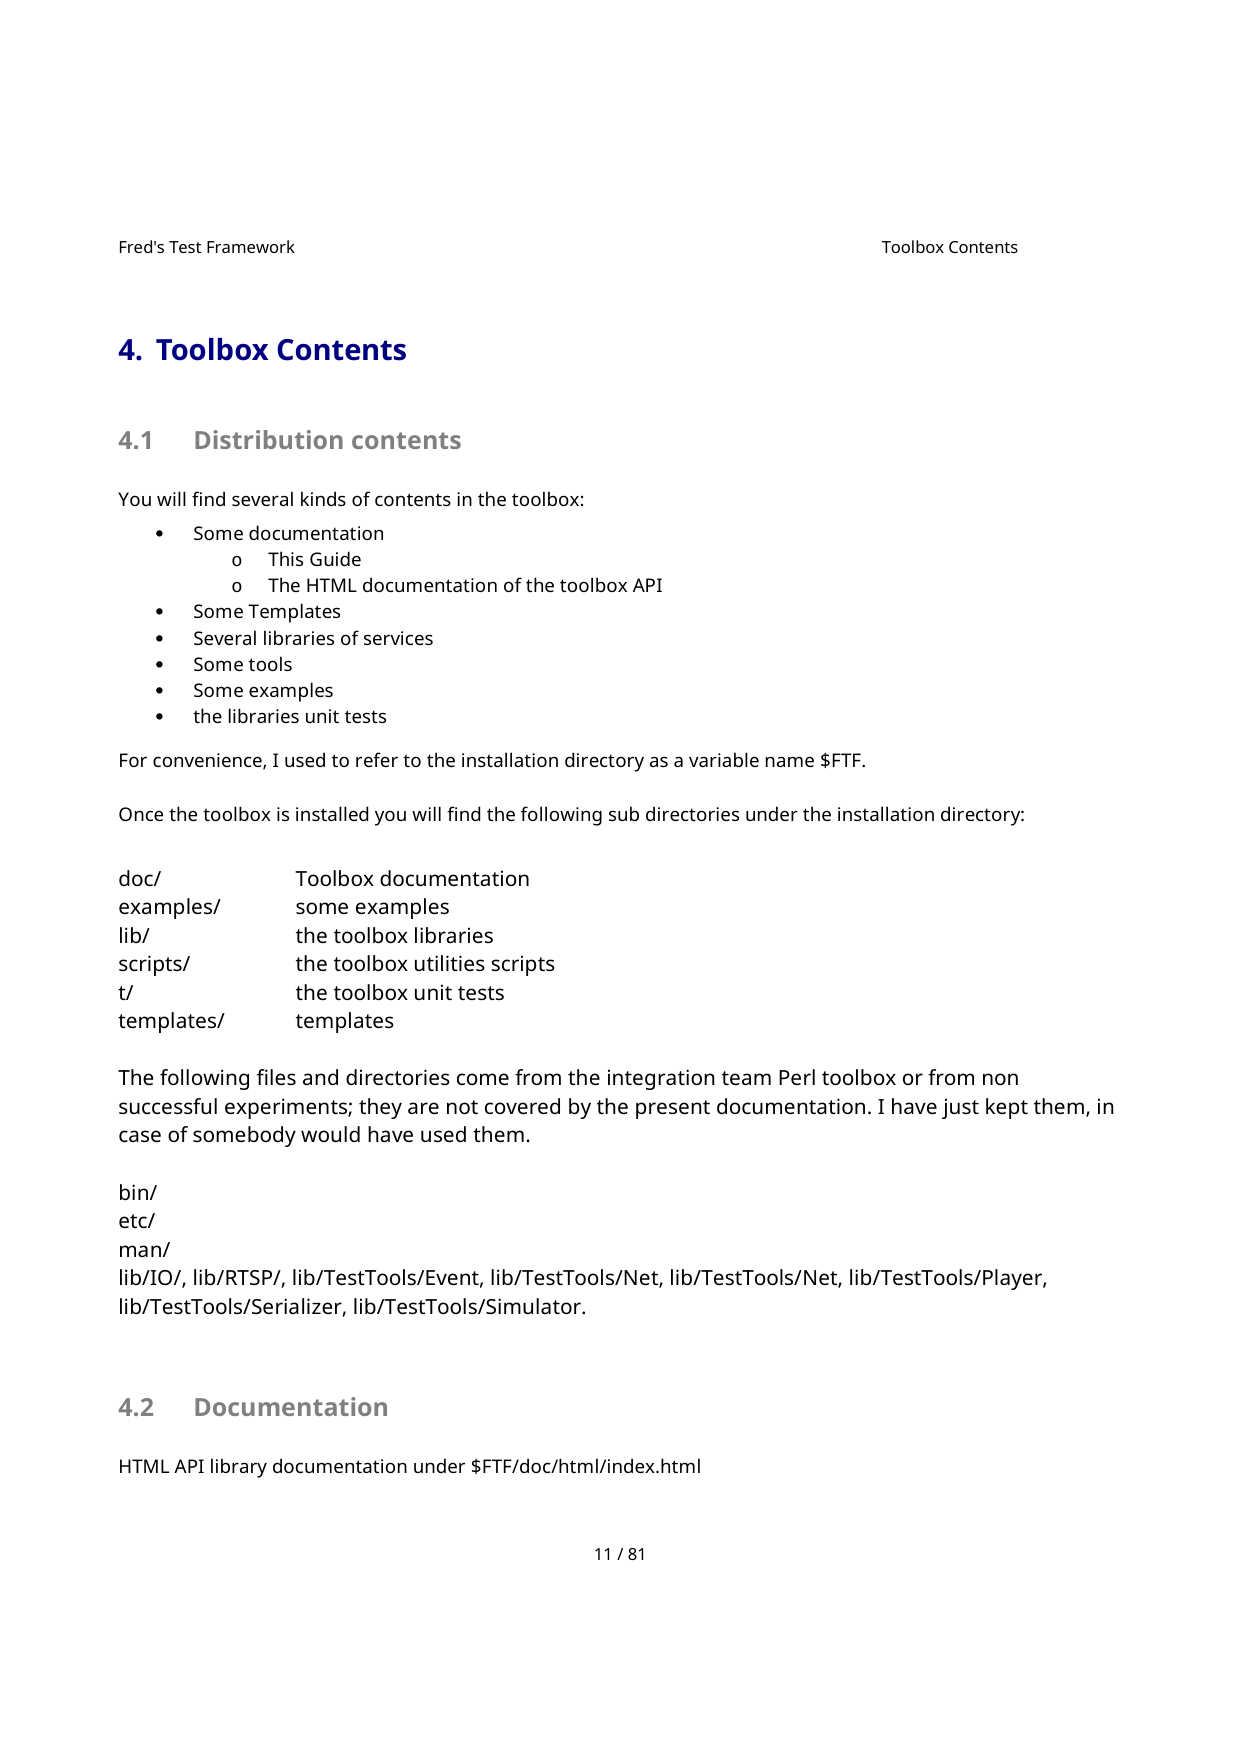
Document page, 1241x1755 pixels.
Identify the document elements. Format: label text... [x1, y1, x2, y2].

list Some documentation [156, 520, 1122, 546]
text HTML API library documentation under $FTF/doc/html/index.html [118, 1453, 1122, 1479]
list the libraries unit tests [156, 703, 1122, 729]
text For convenience, I used to refer to the installation directory as a variable name $FTF. [118, 747, 1122, 773]
text examples/ some examples [118, 892, 1122, 921]
text bin/ etc/ [118, 1177, 1122, 1234]
list Several libraries of services [156, 624, 1122, 651]
subtitle Toolbox Contents [118, 329, 1122, 369]
text Once the toolbox is installed you will find the following sub directories under the installation directory: [118, 801, 1122, 827]
text templates/ templates [118, 1006, 1122, 1035]
text You will find several kinds of contents in the toolbox: [118, 486, 1122, 512]
list Some tools [156, 651, 1122, 677]
list Some Templates [156, 598, 1122, 624]
text doc/ Toolbox documentation [118, 863, 1122, 892]
text lib/IO/, lib/RTSP/, lib/TestTools/Event, lib/TestTools/Net, lib/TestTools/Net, lib/TestTools/Player, lib/TestTools/Serializer, lib/TestTools/Simulator. [118, 1263, 1122, 1320]
text scripts/ the toolbox utilities scripts [118, 949, 1122, 978]
text The following files and directories come from the integration team Perl toolbox or from non successful experiments; they are not covered by the present documentation. I have just kept them, in case of somebody would have used them. [118, 1063, 1122, 1177]
list The HTML documentation of the toolbox API [231, 572, 1122, 598]
text lib/ the toolbox libraries [118, 921, 1122, 949]
list This Guide [231, 546, 1122, 572]
subtitle Distribution contents [118, 423, 1122, 457]
text man/ [118, 1234, 1122, 1263]
list Some examples [156, 677, 1122, 703]
subtitle Documentation [118, 1390, 1122, 1424]
text t/ the toolbox unit tests [118, 978, 1122, 1006]
